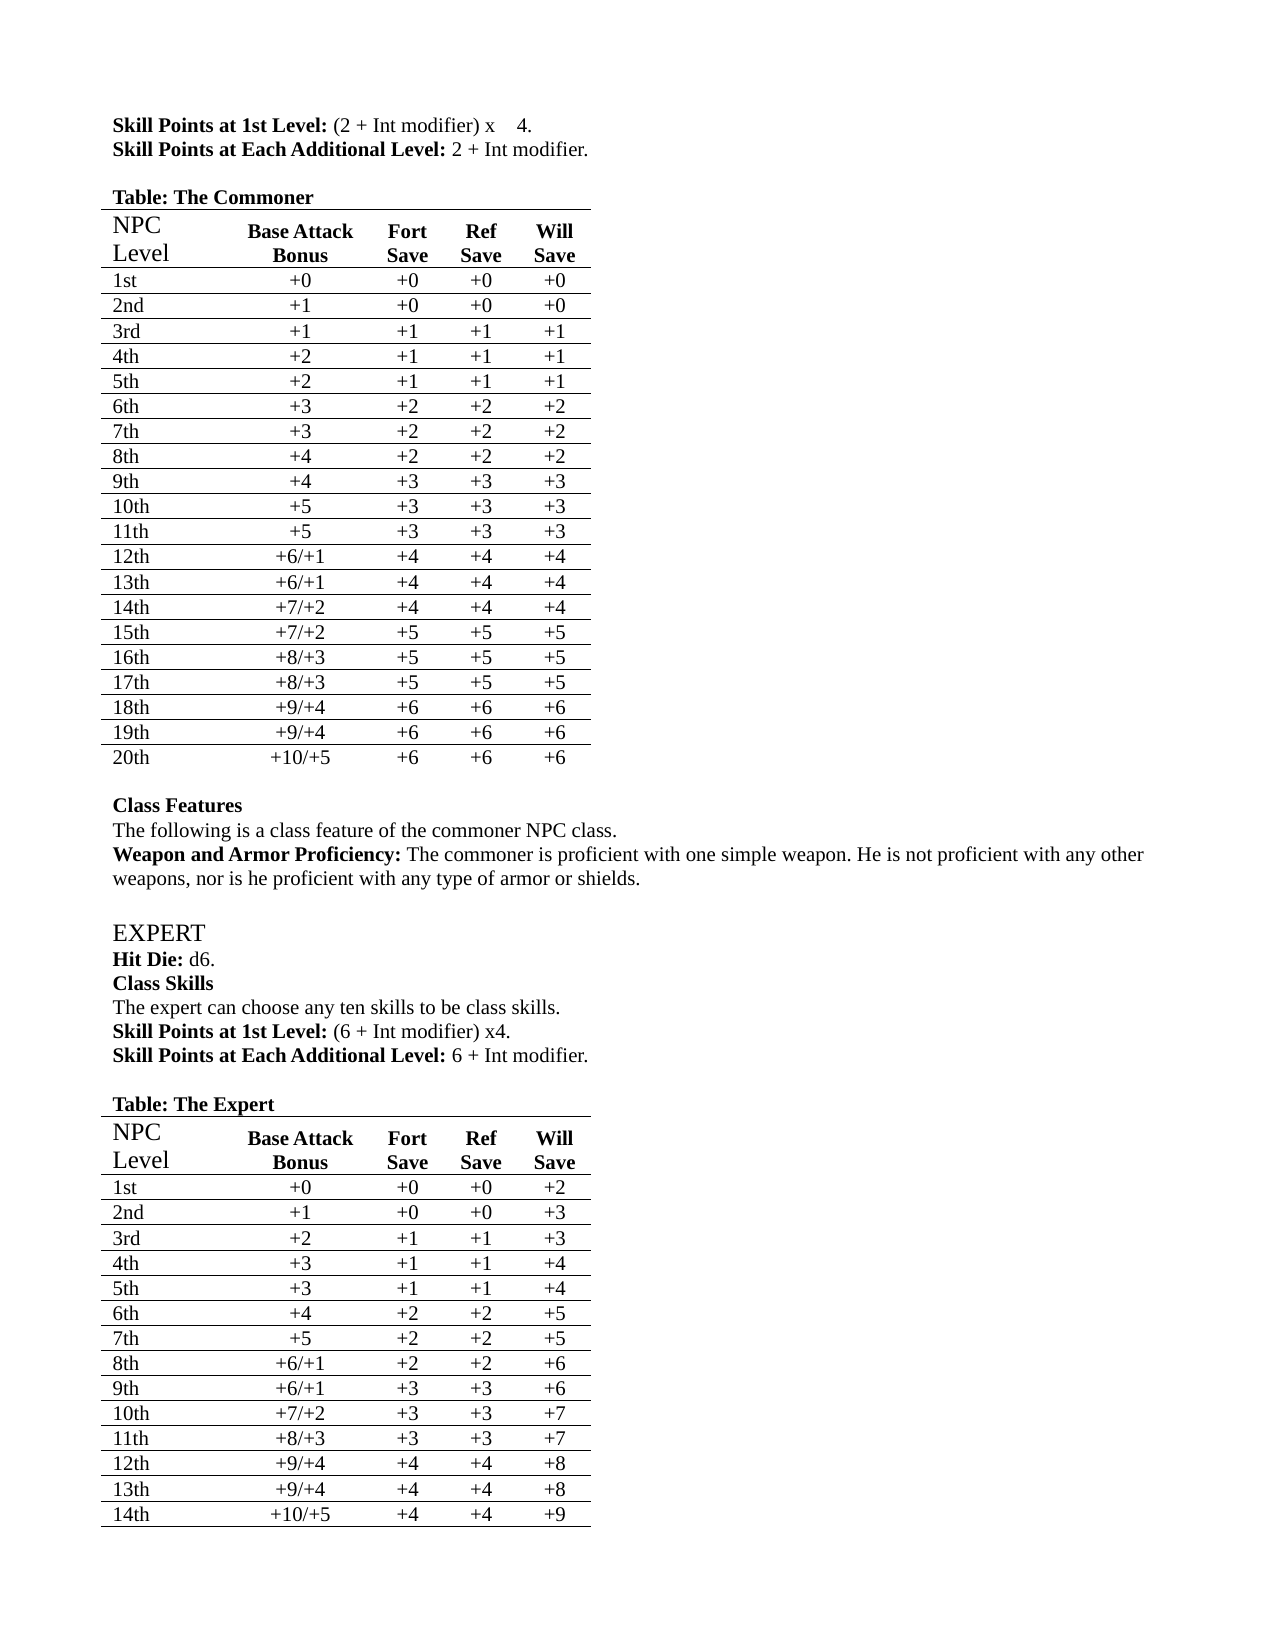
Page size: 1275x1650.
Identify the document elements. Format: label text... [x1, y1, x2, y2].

table_cell Base Attack Bonus [230, 1117, 371, 1174]
table_cell 2nd [101, 294, 230, 317]
table_cell Fort Save [371, 1117, 444, 1174]
table_cell +10/+5 [230, 1502, 371, 1526]
table_cell Base Attack Bonus [230, 210, 371, 267]
table_cell 3rd [101, 319, 230, 343]
table_cell +2 [371, 444, 444, 468]
table_cell +9 [518, 1502, 591, 1526]
table_cell 9th [101, 469, 230, 493]
table_cell +4 [230, 469, 371, 493]
table_cell +2 [518, 419, 591, 443]
table_cell +5 [230, 519, 371, 543]
table_cell +4 [518, 570, 591, 594]
table_cell +0 [444, 1200, 518, 1224]
table_header Table: The Expert [101, 1092, 591, 1116]
table_cell 11th [101, 1426, 230, 1450]
table_cell 12th [101, 545, 230, 568]
table_cell +2 [444, 1326, 518, 1350]
table_cell +4 [518, 1276, 591, 1300]
table_cell 2nd [101, 1200, 230, 1224]
table_cell 3rd [101, 1225, 230, 1249]
table_cell +5 [518, 620, 591, 644]
table_cell +1 [444, 319, 518, 343]
text Skill Points at 1st Level: (6 + Int modifier) x4. [112, 1019, 1162, 1043]
table_cell +4 [371, 1451, 444, 1475]
table_cell +3 [371, 519, 444, 543]
table_cell +1 [371, 369, 444, 393]
table_cell 12th [101, 1451, 230, 1475]
table_cell +4 [444, 595, 518, 619]
table_cell +1 [230, 319, 371, 343]
table_cell +0 [230, 268, 371, 292]
table_cell +4 [371, 1476, 444, 1501]
table_cell +5 [518, 645, 591, 669]
table_cell +3 [230, 1251, 371, 1274]
table_cell +4 [518, 545, 591, 568]
table_cell Ref Save [444, 210, 518, 267]
table_cell +0 [444, 1175, 518, 1199]
table_cell +4 [230, 1301, 371, 1325]
table_cell +0 [371, 268, 444, 292]
table_cell +3 [518, 1225, 591, 1249]
table_cell +3 [444, 469, 518, 493]
table_cell 14th [101, 1502, 230, 1526]
table_cell +2 [518, 444, 591, 468]
table_cell +4 [371, 570, 444, 594]
table_cell +7/+2 [230, 620, 371, 644]
table_cell 15th [101, 620, 230, 644]
table_cell 8th [101, 444, 230, 468]
table_cell +2 [371, 394, 444, 418]
table_cell +6 [371, 695, 444, 719]
table_cell +4 [444, 1502, 518, 1526]
table_cell +4 [444, 1451, 518, 1475]
table_cell +2 [371, 419, 444, 443]
text EXPERT [112, 918, 1162, 947]
table_cell +3 [230, 394, 371, 418]
table_cell +6 [444, 720, 518, 744]
table_cell +5 [230, 494, 371, 518]
table_cell +2 [371, 1326, 444, 1350]
table_cell +5 [371, 645, 444, 669]
table_cell +4 [444, 570, 518, 594]
table_cell +1 [518, 369, 591, 393]
table_cell +6 [371, 745, 444, 769]
table_cell +10/+5 [230, 745, 371, 769]
text Skill Points at Each Additional Level: 6 + Int modifier. [112, 1043, 1162, 1067]
table_cell +1 [444, 1276, 518, 1300]
table_cell +7/+2 [230, 1401, 371, 1425]
table_cell +2 [518, 1175, 591, 1199]
table_cell +6 [518, 745, 591, 769]
table_cell 7th [101, 1326, 230, 1350]
table_cell +5 [518, 1301, 591, 1325]
table_cell Ref Save [444, 1117, 518, 1174]
table_cell +1 [518, 319, 591, 343]
table_cell +2 [444, 1301, 518, 1325]
table_cell +2 [230, 1225, 371, 1249]
table_cell +2 [230, 344, 371, 368]
table_cell +1 [444, 369, 518, 393]
table_cell +8/+3 [230, 645, 371, 669]
table_cell +2 [444, 1351, 518, 1375]
table_cell 8th [101, 1351, 230, 1375]
table_cell +6/+1 [230, 1376, 371, 1400]
text Skill Points at Each Additional Level: 2 + Int modifier. [112, 137, 1162, 161]
table_cell +9/+4 [230, 695, 371, 719]
table_header Table: The Commoner [101, 185, 591, 209]
table_cell +1 [371, 319, 444, 343]
table_cell +3 [371, 469, 444, 493]
table_cell +3 [371, 1401, 444, 1425]
table_cell +2 [444, 394, 518, 418]
table_cell +0 [230, 1175, 371, 1199]
table_cell +6 [518, 1351, 591, 1375]
table_cell 1st [101, 268, 230, 292]
table_cell NPC Level [101, 210, 230, 267]
table_cell +0 [518, 268, 591, 292]
table_cell Will Save [518, 210, 591, 267]
table_cell +5 [230, 1326, 371, 1350]
table_cell +4 [518, 1251, 591, 1274]
table_cell +8 [518, 1451, 591, 1475]
table_cell +2 [444, 444, 518, 468]
text The expert can choose any ten skills to be class skills. [112, 995, 1162, 1019]
table_cell +6 [371, 720, 444, 744]
table_cell 17th [101, 670, 230, 694]
text Hit Die: d6. [112, 947, 1162, 971]
table_cell +0 [371, 294, 444, 317]
table_cell +3 [444, 1376, 518, 1400]
table_cell 16th [101, 645, 230, 669]
table_cell +1 [371, 1276, 444, 1300]
table_cell +3 [518, 494, 591, 518]
table_cell +2 [371, 1351, 444, 1375]
table_cell +2 [371, 1301, 444, 1325]
table_cell +6 [444, 695, 518, 719]
table_cell +8/+3 [230, 1426, 371, 1450]
table_cell 19th [101, 720, 230, 744]
table_cell 4th [101, 344, 230, 368]
table_cell +1 [518, 344, 591, 368]
table_cell 1st [101, 1175, 230, 1199]
table_cell +3 [518, 519, 591, 543]
table_cell Fort Save [371, 210, 444, 267]
table_cell +5 [444, 620, 518, 644]
table_cell +5 [444, 670, 518, 694]
table_cell 13th [101, 570, 230, 594]
table_cell 13th [101, 1476, 230, 1501]
table_cell +3 [444, 1426, 518, 1450]
table_cell 14th [101, 595, 230, 619]
table_cell +4 [230, 444, 371, 468]
table_cell +4 [371, 545, 444, 568]
table_cell +9/+4 [230, 1451, 371, 1475]
subtitle Class Skills [112, 971, 1162, 995]
table_cell +8/+3 [230, 670, 371, 694]
table_cell +3 [518, 469, 591, 493]
table_cell +2 [444, 419, 518, 443]
table_cell +3 [230, 419, 371, 443]
table_cell +3 [371, 494, 444, 518]
table_cell 4th [101, 1251, 230, 1274]
table_cell +3 [444, 519, 518, 543]
table_cell 5th [101, 369, 230, 393]
table_cell 6th [101, 394, 230, 418]
table_cell +6/+1 [230, 545, 371, 568]
table_cell +1 [444, 344, 518, 368]
text Weapon and Armor Proficiency: The commoner is proficient with one simple weapon. He is not proficient with any other weapons, nor is he proficient with any type of armor or shields. [112, 842, 1162, 890]
table_cell 5th [101, 1276, 230, 1300]
table_cell 20th [101, 745, 230, 769]
table_cell +6/+1 [230, 570, 371, 594]
table_cell +5 [518, 670, 591, 694]
table_cell +6/+1 [230, 1351, 371, 1375]
table_cell +1 [371, 344, 444, 368]
table_cell +1 [230, 294, 371, 317]
table_cell +0 [518, 294, 591, 317]
table_cell +4 [444, 1476, 518, 1501]
table_cell 6th [101, 1301, 230, 1325]
table_cell +0 [444, 294, 518, 317]
table_cell 9th [101, 1376, 230, 1400]
table_cell +2 [518, 394, 591, 418]
table_cell +9/+4 [230, 1476, 371, 1501]
table_cell +6 [444, 745, 518, 769]
table_cell +2 [230, 369, 371, 393]
table_cell +5 [444, 645, 518, 669]
table_cell Will Save [518, 1117, 591, 1174]
table_cell NPC Level [101, 1117, 230, 1174]
text Skill Points at 1st Level: (2 + Int modifier) x 4. [112, 112, 1162, 137]
table_cell +5 [518, 1326, 591, 1350]
table_cell +5 [371, 620, 444, 644]
table_cell +3 [444, 494, 518, 518]
table_cell +5 [371, 670, 444, 694]
table_cell +6 [518, 1376, 591, 1400]
table_cell +9/+4 [230, 720, 371, 744]
table_cell 11th [101, 519, 230, 543]
table_cell +4 [371, 1502, 444, 1526]
table_cell +3 [371, 1426, 444, 1450]
table_cell +6 [518, 695, 591, 719]
table_cell +7 [518, 1426, 591, 1450]
subtitle Class Features [112, 793, 1162, 817]
table_cell +4 [371, 595, 444, 619]
table_cell +3 [371, 1376, 444, 1400]
table_cell +1 [371, 1251, 444, 1274]
table_cell +3 [230, 1276, 371, 1300]
table_cell +7/+2 [230, 595, 371, 619]
table_cell +0 [444, 268, 518, 292]
table_cell 7th [101, 419, 230, 443]
table_cell +6 [518, 720, 591, 744]
table_cell 10th [101, 494, 230, 518]
table_cell +3 [518, 1200, 591, 1224]
table_cell +1 [371, 1225, 444, 1249]
table_cell +4 [518, 595, 591, 619]
table_cell +1 [444, 1225, 518, 1249]
text The following is a class feature of the commoner NPC class. [112, 817, 1162, 842]
table_cell +7 [518, 1401, 591, 1425]
table_cell +4 [444, 545, 518, 568]
table_cell +8 [518, 1476, 591, 1501]
table_cell +3 [444, 1401, 518, 1425]
table_cell 18th [101, 695, 230, 719]
table_cell +0 [371, 1175, 444, 1199]
table_cell +1 [230, 1200, 371, 1224]
table_cell +1 [444, 1251, 518, 1274]
table_cell +0 [371, 1200, 444, 1224]
table_cell 10th [101, 1401, 230, 1425]
